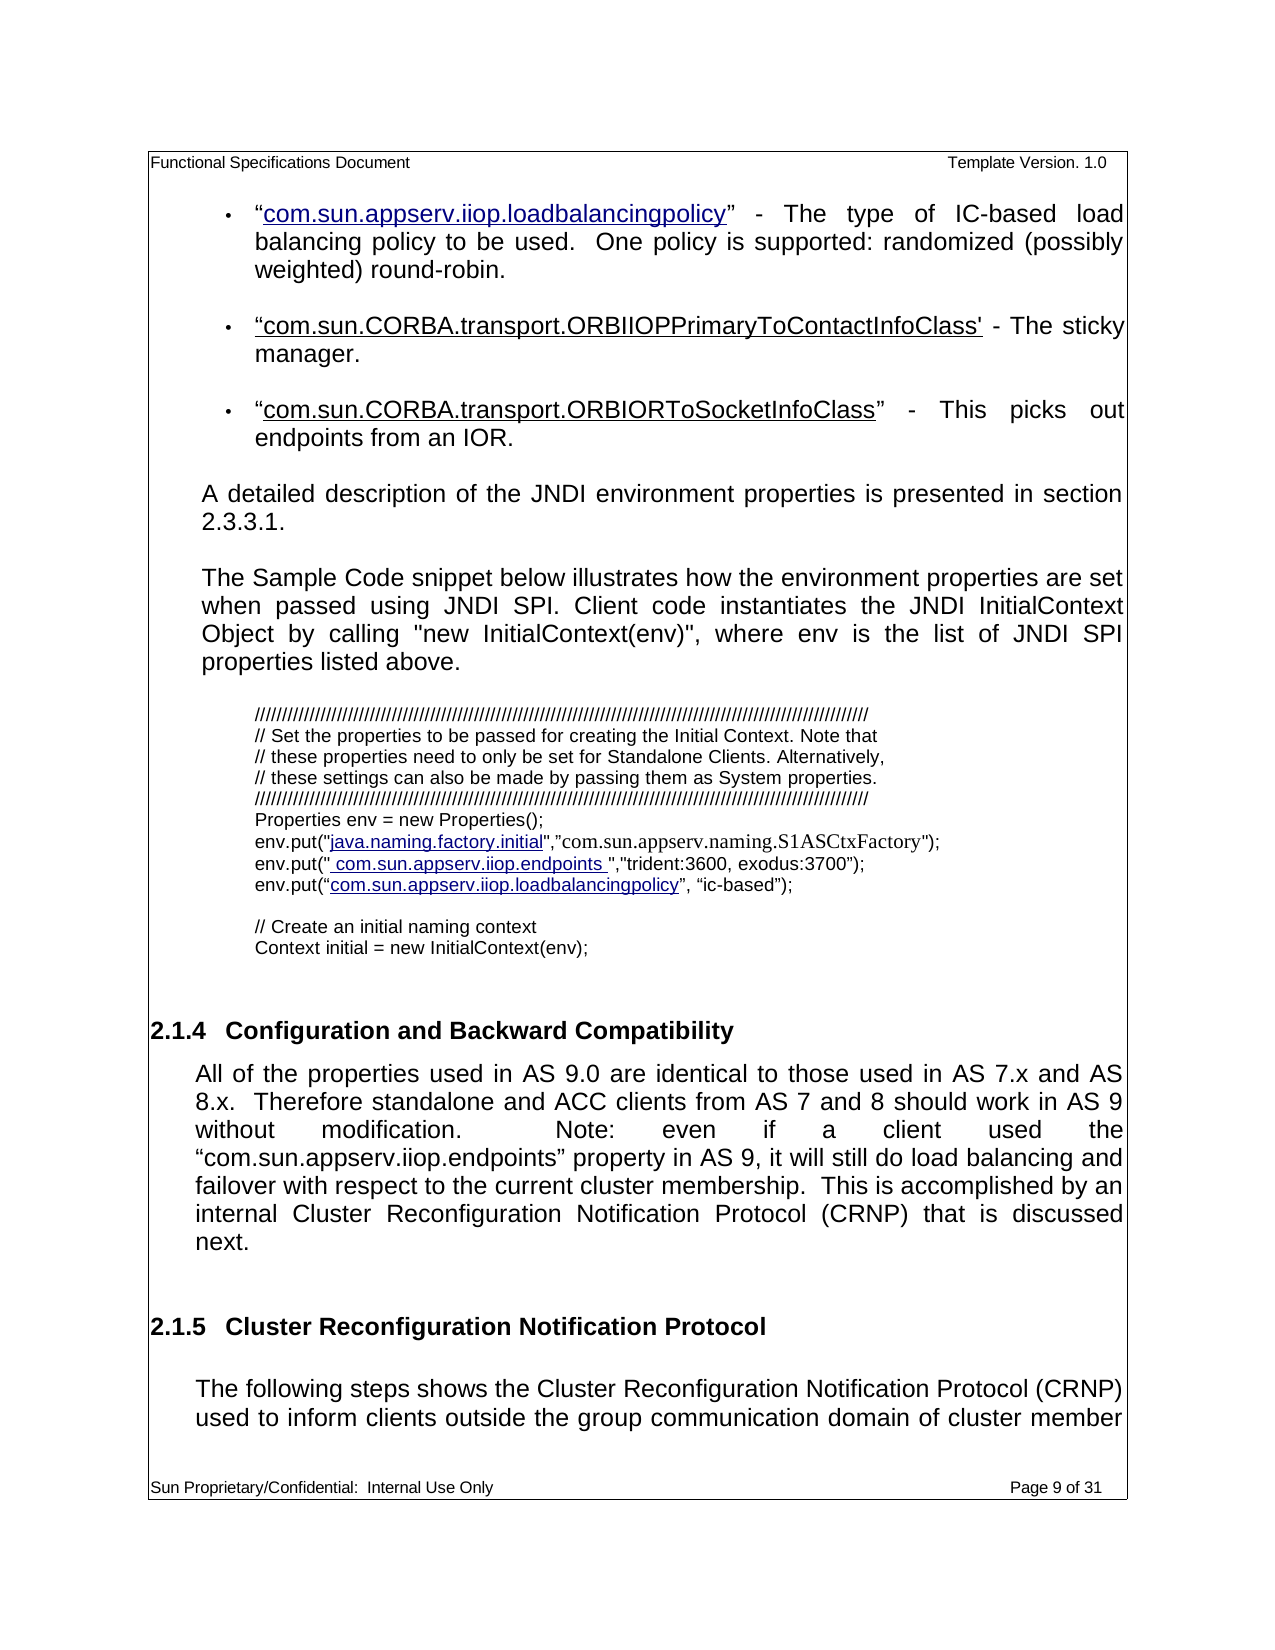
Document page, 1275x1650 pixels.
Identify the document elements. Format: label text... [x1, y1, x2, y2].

text //////////////////////////////////////////////////////////////////////////////////////////////////////////////// [225, 788, 1125, 809]
subtitle Configuration and Backward Compatibility [150, 1017, 1125, 1045]
list “com.sun.CORBA.transport.ORBIIOPPrimaryToContactInfoClass' - The sticky manager. [225, 312, 1125, 368]
list “com.sun.appserv.iiop.loadbalancingpolicy” - The type of IC-based load balancing policy to be used. One policy is supported: randomized (possibly weighted) round-robin. [225, 200, 1125, 284]
text // these settings can also be made by passing them as System properties. [225, 767, 1125, 788]
text Context initial = new InitialContext(env); [225, 937, 1125, 958]
text A detailed description of the JNDI environment properties is presented in section 2.3.3.1. [201, 480, 1125, 536]
text env.put(" com.sun.appserv.iiop.endpoints ","trident:3600, exodus:3700”); [225, 853, 1125, 874]
text The following steps shows the Cluster Reconfiguration Notification Protocol (CRNP) used to inform clients outside the group communication domain of cluster member [195, 1375, 1125, 1431]
text Properties env = new Properties(); [225, 809, 1125, 830]
text All of the properties used in AS 9.0 are identical to those used in AS 7.x and AS 8.x. Therefore standalone and ACC clients from AS 7 and 8 should work in AS 9 without modification. Note: even if a client used the “com.sun.appserv.iiop.endpoints” property in AS 9, it will still do load balancing and failover with respect to the current cluster membership. This is accomplished by an internal Cluster Reconfiguration Notification Protocol (CRNP) that is discussed next. [195, 1060, 1125, 1256]
text env.put("java.naming.factory.initial",”com.sun.appserv.naming.S1ASCtxFactory"); [225, 830, 1125, 853]
text // these properties need to only be set for Standalone Clients. Alternatively, [225, 746, 1125, 767]
text The Sample Code snippet below illustrates how the environment properties are set when passed using JNDI SPI. Client code instantiates the JNDI InitialContext Object by calling "new InitialContext(env)", where env is the list of JNDI SPI properties listed above. [201, 564, 1125, 676]
subtitle Cluster Reconfiguration Notification Protocol [150, 1313, 1125, 1341]
text // Set the properties to be passed for creating the Initial Context. Note that [225, 725, 1125, 746]
text //////////////////////////////////////////////////////////////////////////////////////////////////////////////// [225, 704, 1125, 725]
text // Create an initial naming context [225, 916, 1125, 937]
list “com.sun.CORBA.transport.ORBIORToSocketInfoClass” - This picks out endpoints from an IOR. [225, 396, 1125, 452]
text env.put(“com.sun.appserv.iiop.loadbalancingpolicy”, “ic-based”); [225, 874, 1125, 895]
